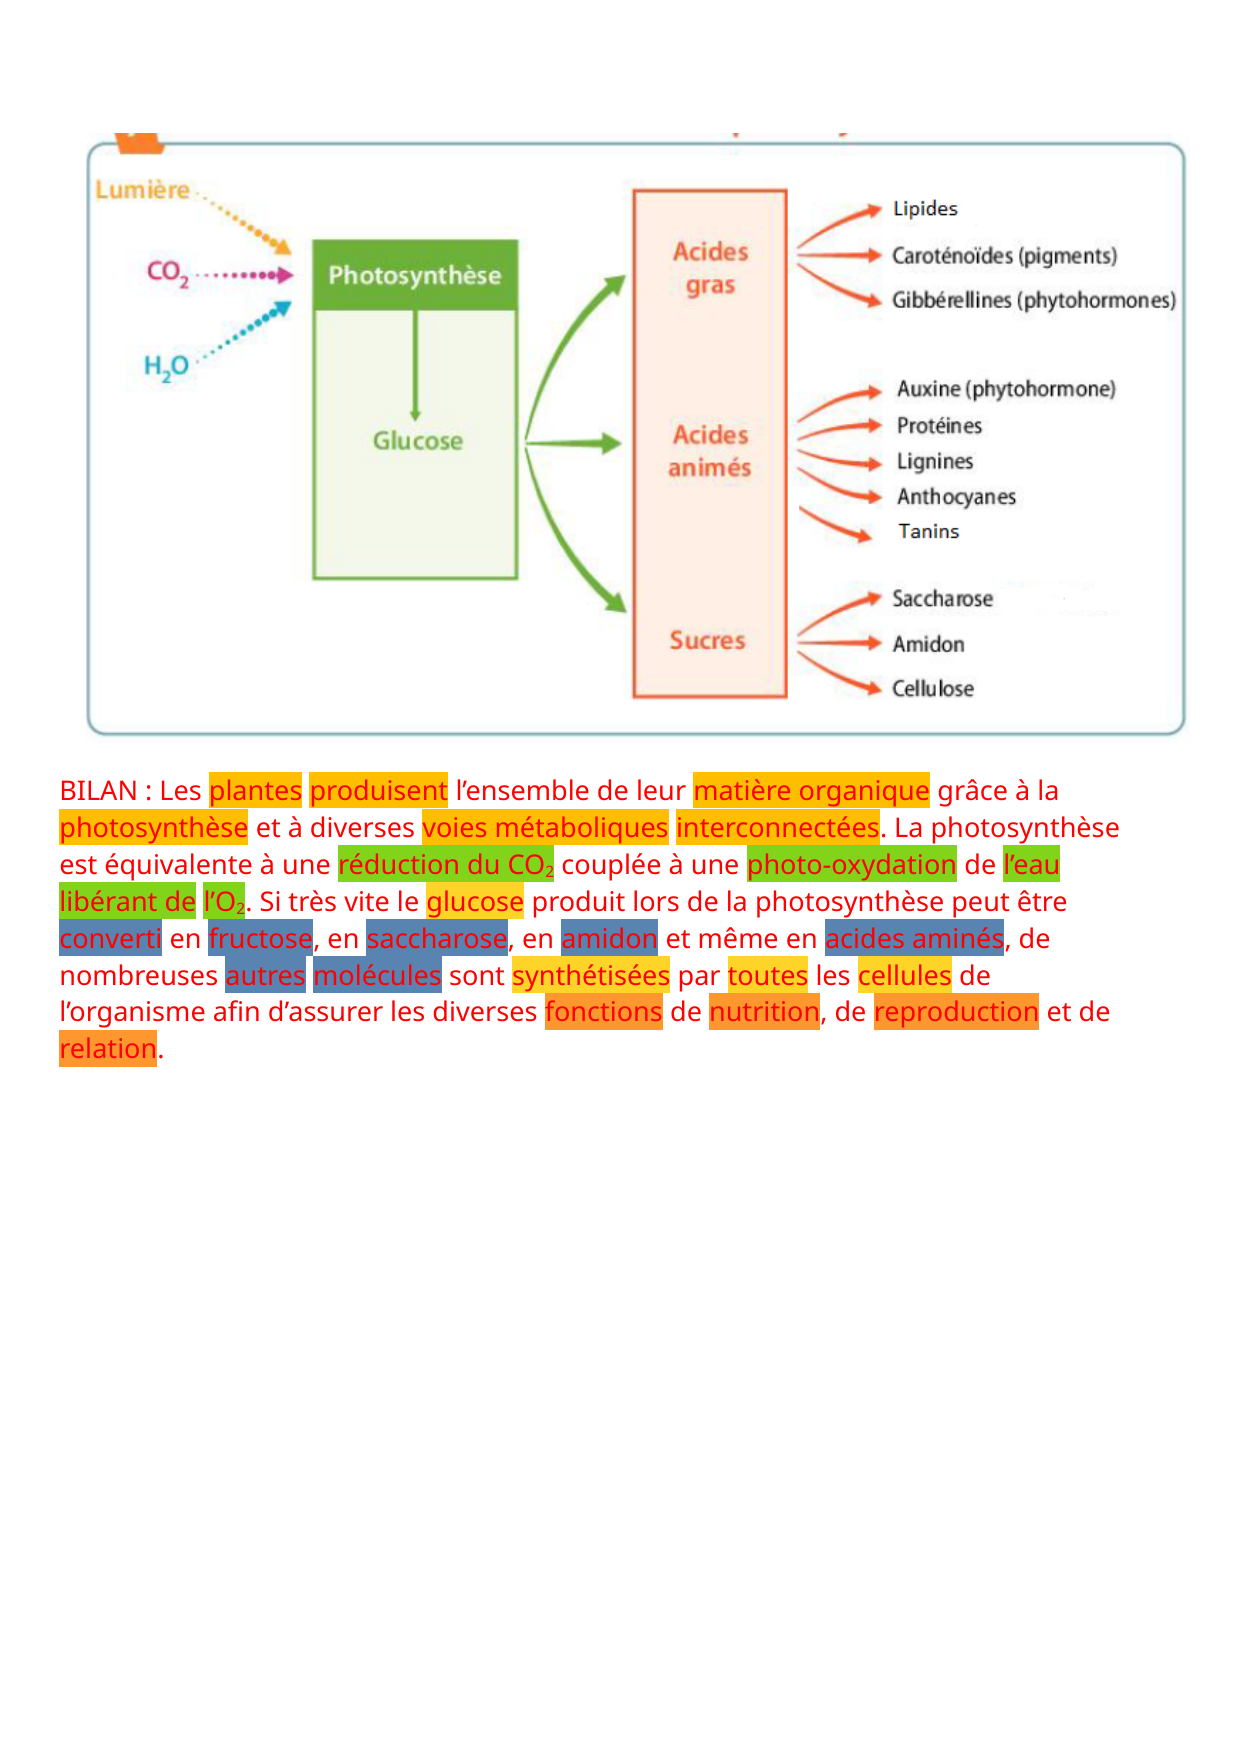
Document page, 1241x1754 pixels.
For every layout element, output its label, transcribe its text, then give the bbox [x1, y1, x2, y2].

list BILAN : Les plantes produisent l’ensemble de leur matière organique grâce à la photosynthèse et à diverses voies métaboliques interconnectées. La photosynthèse est équivalente à une réduction du CO2 couplée à une photo-oxydation de l’eau libérant de l’O2. Si très vite le glucose produit lors de la photosynthèse peut être converti en fructose, en saccharose, en amidon et même en acides aminés, de nombreuses autres molécules sont synthétisées par toutes les cellules de l’organisme afin d’assurer les diverses fonctions de nutrition, de reproduction et de relation. [59, 772, 1122, 1067]
picture [86, 133, 1193, 743]
